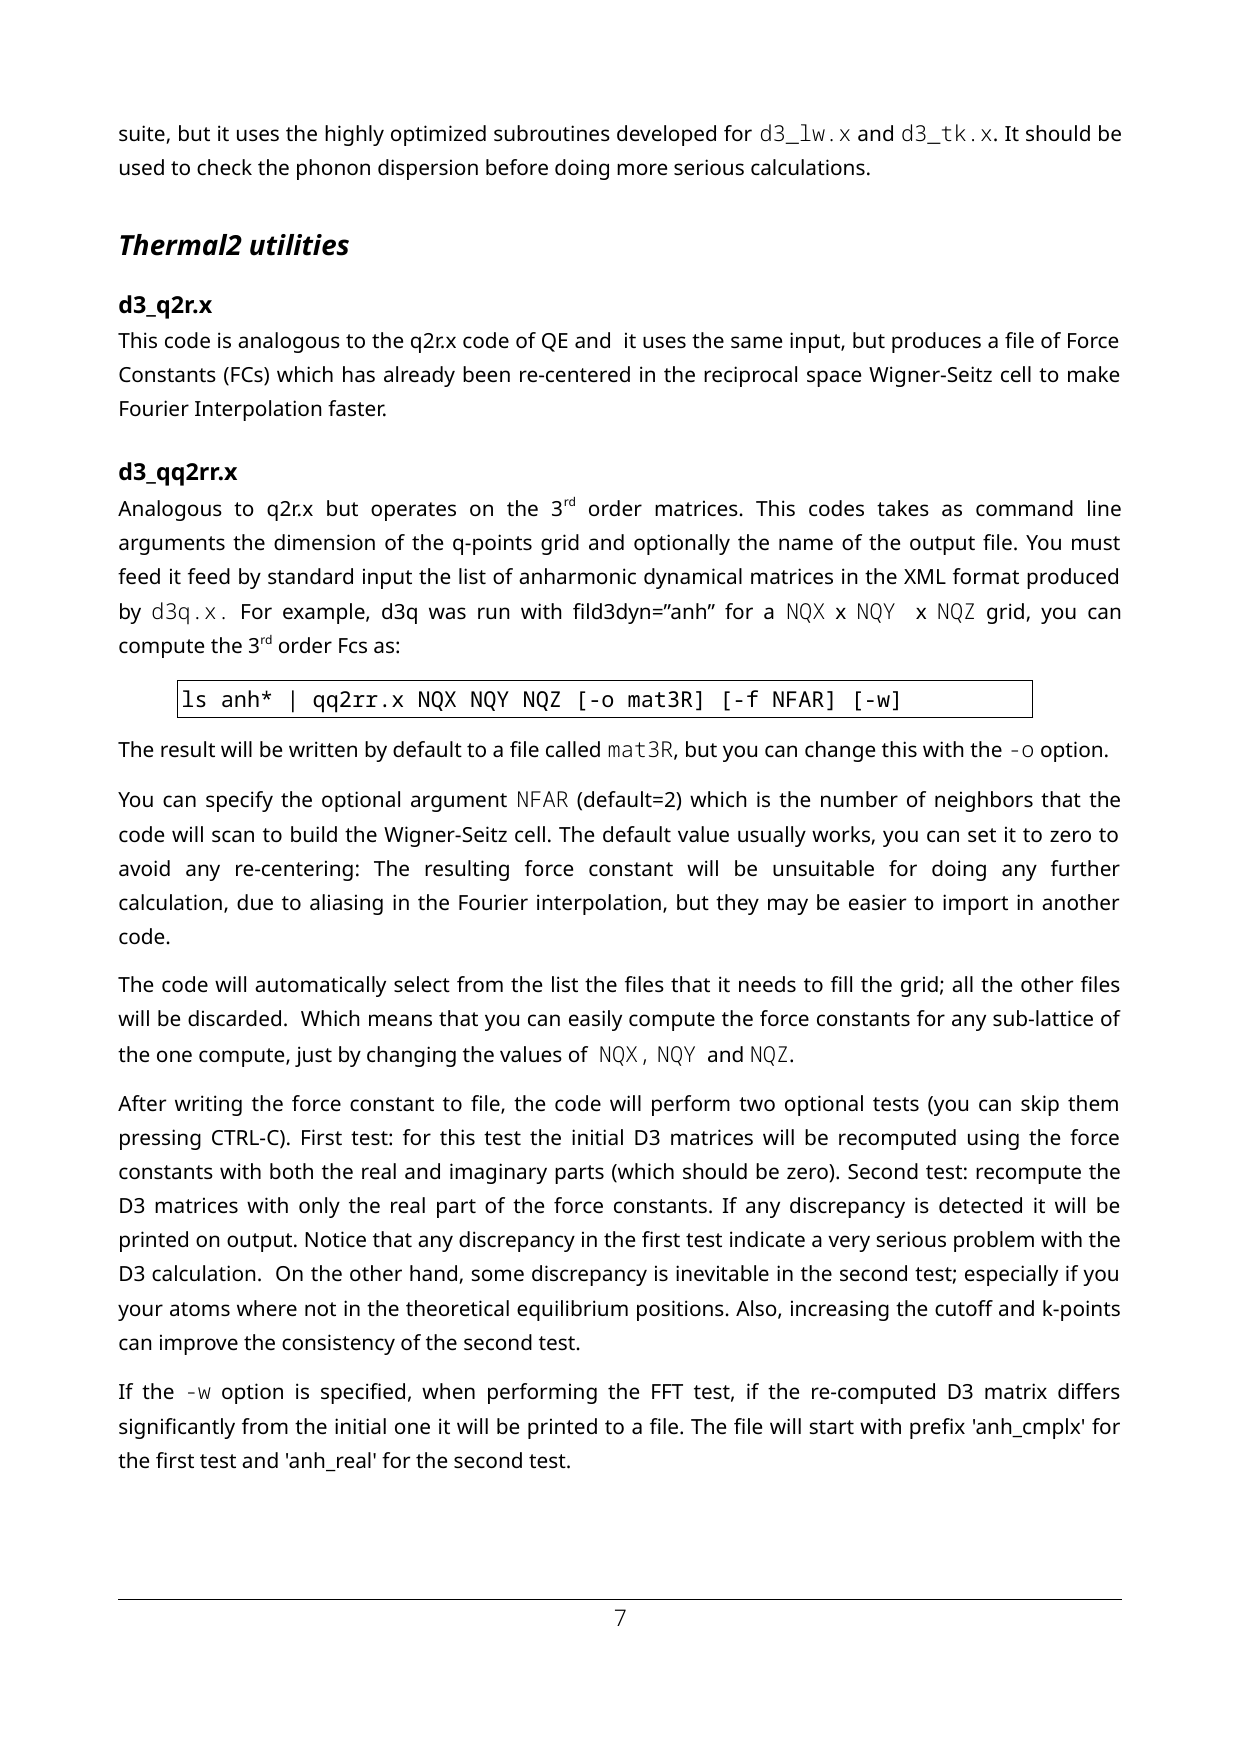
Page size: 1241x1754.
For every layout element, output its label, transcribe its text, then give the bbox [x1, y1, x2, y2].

text You can specify the optional argument NFAR (default=2) which is the number of neighbors that the code will scan to build the Wigner-Seitz cell. The default value usually works, you can set it to zero to avoid any re-centering: The resulting force constant will be unsuitable for doing any further calculation, due to aliasing in the Fourier interpolation, but they may be easier to import in another code. [118, 784, 1122, 950]
text suite, but it uses the highly optimized subroutines developed for d3_lw.x and d3_tk.x. It should be used to check the phonon dispersion before doing more serious calculations. [118, 118, 1122, 182]
text After writing the force constant to file, the code will perform two optional tests (you can skip them pressing CTRL-C). First test: for this test the initial D3 matrices will be recomputed using the force constants with both the real and imaginary parts (which should be zero). Second test: recompute the D3 matrices with only the real part of the force constants. If any discrepancy is detected it will be printed on output. Notice that any discrepancy in the first test indicate a very serious problem with the D3 calculation. On the other hand, some discrepancy is inevitable in the second test; especially if you your atoms where not in the theoretical equilibrium positions. Also, increasing the cutoff and k-points can improve the consistency of the second test. [118, 1089, 1122, 1356]
text Analogous to q2r.x but operates on the 3rd order matrices. This codes takes as command line arguments the dimension of the q-points grid and optionally the name of the output file. You must feed it feed by standard input the list of anharmonic dynamical matrices in the XML format produced by d3q.x. For example, d3q was run with fild3dyn=”anh” for a NQX x NQY x NQZ grid, you can compute the 3rd order Fcs as: [118, 494, 1122, 660]
subtitle Thermal2 utilities [118, 226, 1122, 264]
text ls anh* | qq2rr.x NQX NQY NQZ [-o mat3R] [-f NFAR] [-w] [178, 681, 1032, 717]
text If the -w option is specified, when performing the FFT test, if the re-computed D3 matrix differs significantly from the initial one it will be printed to a file. The file will start with prefix 'anh_cmplx' for the first test and 'anh_real' for the second test. [118, 1376, 1122, 1474]
subtitle d3_q2r.x [118, 288, 1122, 320]
text The result will be written by default to a file called mat3R, but you can change this with the -o option. [118, 734, 1122, 764]
subtitle d3_qq2rr.x [118, 456, 1122, 487]
text The code will automatically select from the list the files that it needs to fill the grid; all the other files will be discarded. Which means that you can easily compute the force constants for any sub-lattice of the one compute, just by changing the values of NQX, NQY and NQZ. [118, 971, 1122, 1069]
text This code is analogous to the q2r.x code of QE and it uses the same input, but produces a file of Force Constants (FCs) which has already been re-centered in the reciprocal space Wigner-Seitz cell to make Fourier Interpolation faster. [118, 326, 1122, 423]
